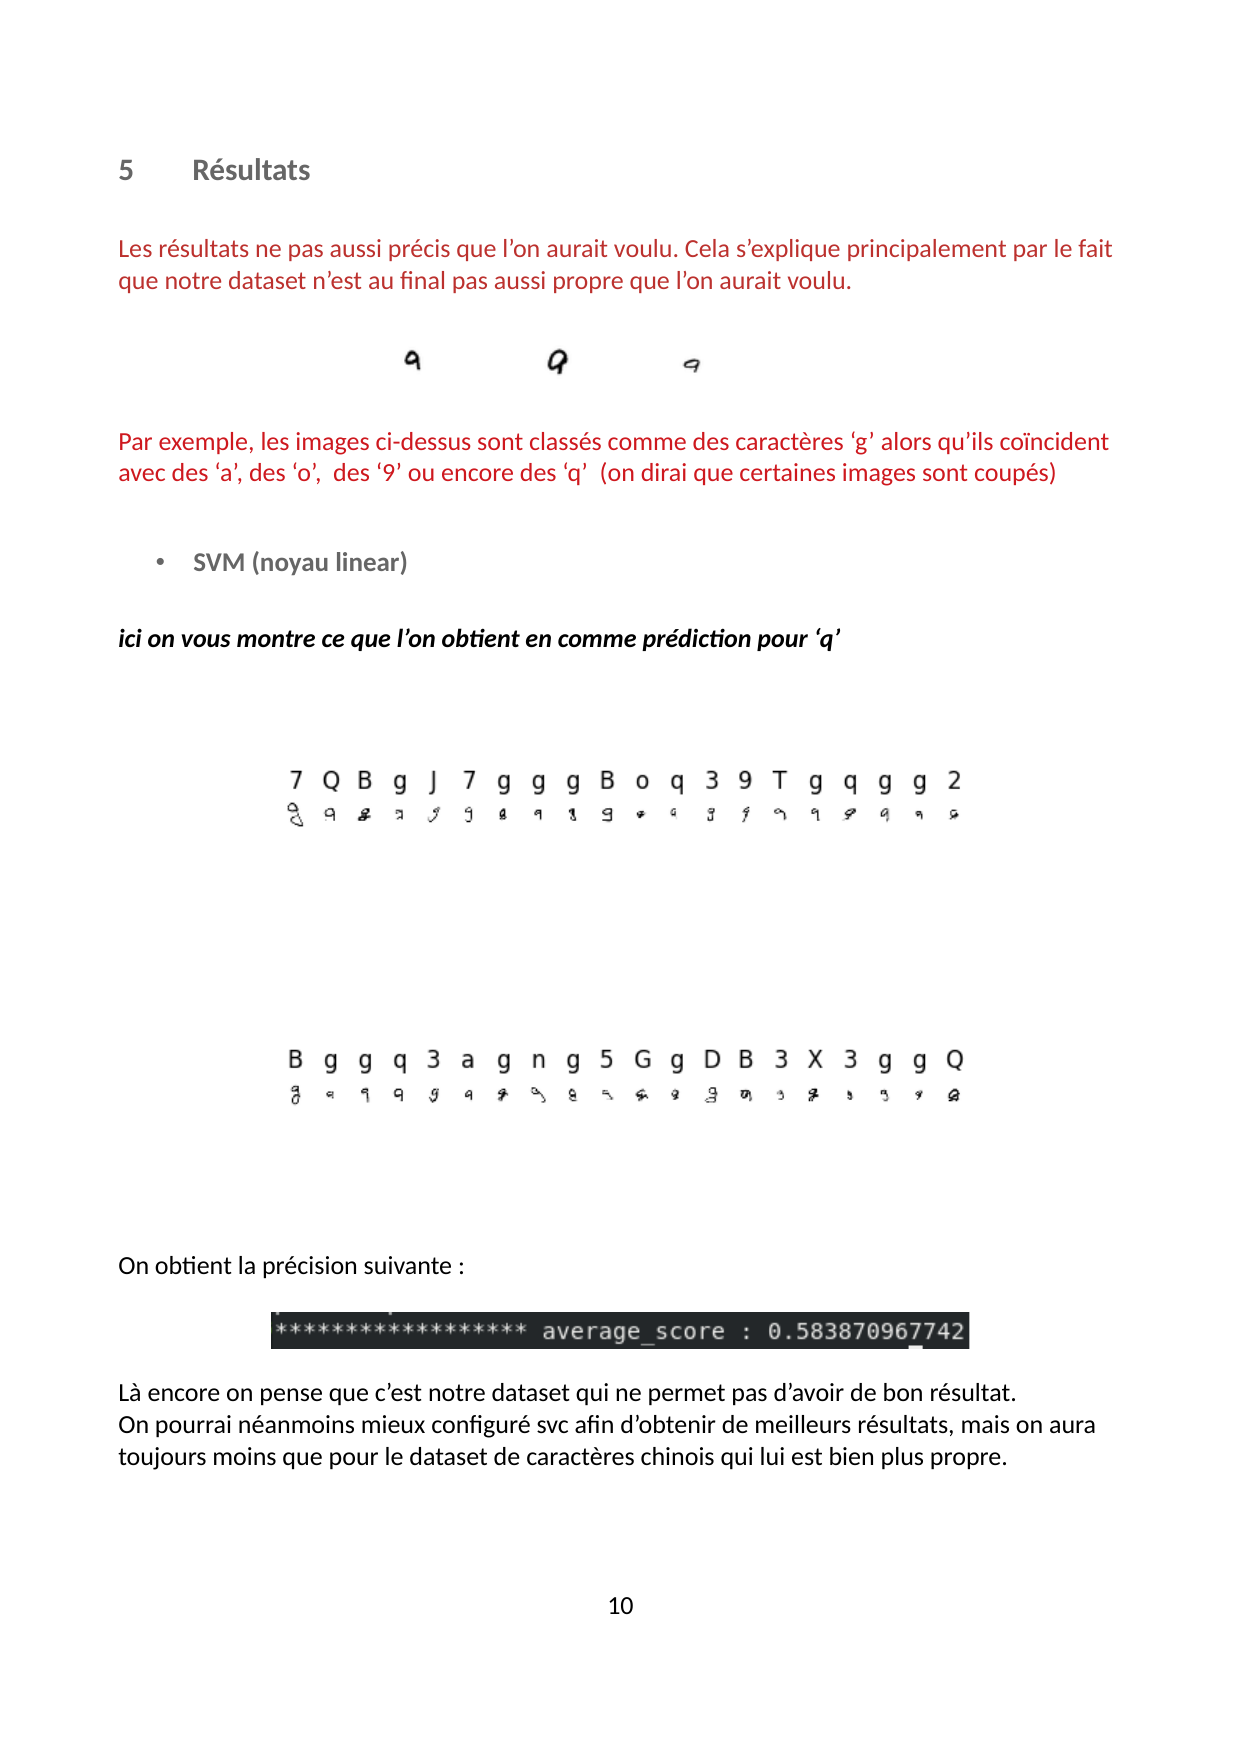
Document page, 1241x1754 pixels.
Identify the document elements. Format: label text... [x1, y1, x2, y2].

text On obtient la précision suivante : [118, 1249, 1122, 1281]
text Les résultats ne pas aussi précis que l’on aurait voulu. Cela s’explique principalement par le fait que notre dataset n’est au final pas aussi propre que l’on aurait voulu. [118, 232, 1122, 296]
picture [661, 335, 724, 398]
subtitle SVM (noyau linear) [156, 545, 1122, 578]
picture [381, 328, 444, 392]
text Là encore on pense que c’est notre dataset qui ne permet pas d’avoir de bon résultat. [118, 1376, 1122, 1408]
list ici on vous montre ce que l’on obtient en comme prédiction pour ‘q’ [83, 622, 1122, 654]
subtitle Résultats [118, 150, 1122, 188]
text On pourrai néanmoins mieux configuré svc afin d’obtenir de meilleurs résultats, mais on aura toujours moins que pour le dataset de caractères chinois qui lui est bien plus propre. [118, 1408, 1122, 1471]
picture [220, 653, 1020, 1218]
text Par exemple, les images ci-dessus sont classés comme des caractères ‘g’ alors qu’ils coïncident avec des ‘a’, des ‘o’, des ‘9’ ou encore des ‘q’ (on dirai que certaines images sont coupés) [118, 424, 1122, 488]
picture [526, 330, 589, 393]
picture [271, 1312, 970, 1349]
